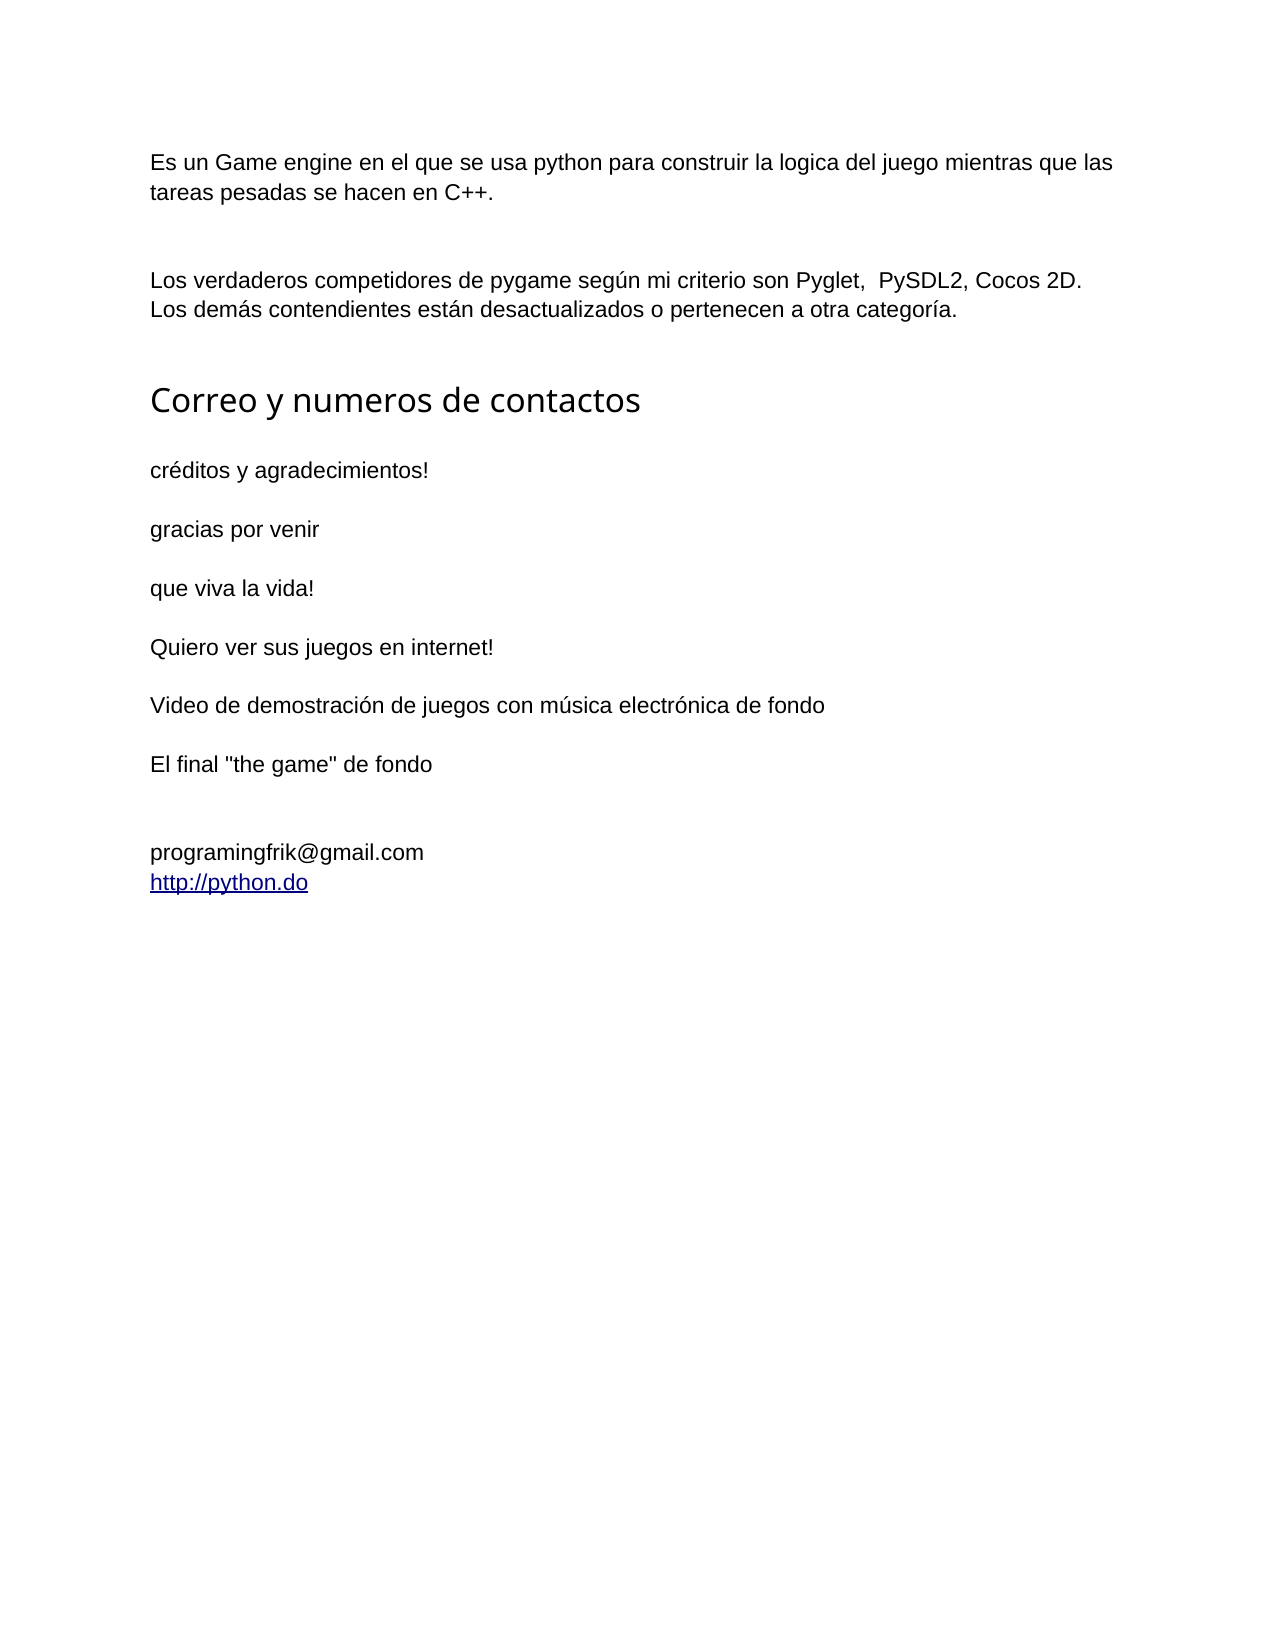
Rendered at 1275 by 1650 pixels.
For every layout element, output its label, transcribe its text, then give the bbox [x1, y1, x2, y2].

text El final "the game" de fondo [150, 752, 1125, 777]
text Los verdaderos competidores de pygame según mi criterio son Pyglet, PySDL2, Cocos 2D. Los demás contendientes están desactualizados o pertenecen a otra categoría. [150, 267, 1125, 322]
text Es un Game engine en el que se usa python para construir la logica del juego mientras que las tareas pesadas se hacen en C++. [150, 150, 1125, 205]
text gracias por venir [150, 517, 1125, 542]
text Video de demostración de juegos con música electrónica de fondo [150, 693, 1125, 719]
text http://python.do [150, 869, 1125, 895]
text Quiero ver sus juegos en internet! [150, 634, 1125, 660]
text programingfrik@gmail.com [150, 840, 1125, 866]
text créditos y agradecimientos! [150, 458, 1125, 484]
subtitle Correo y numeros de contactos [150, 376, 1125, 422]
text que viva la vida! [150, 576, 1125, 601]
